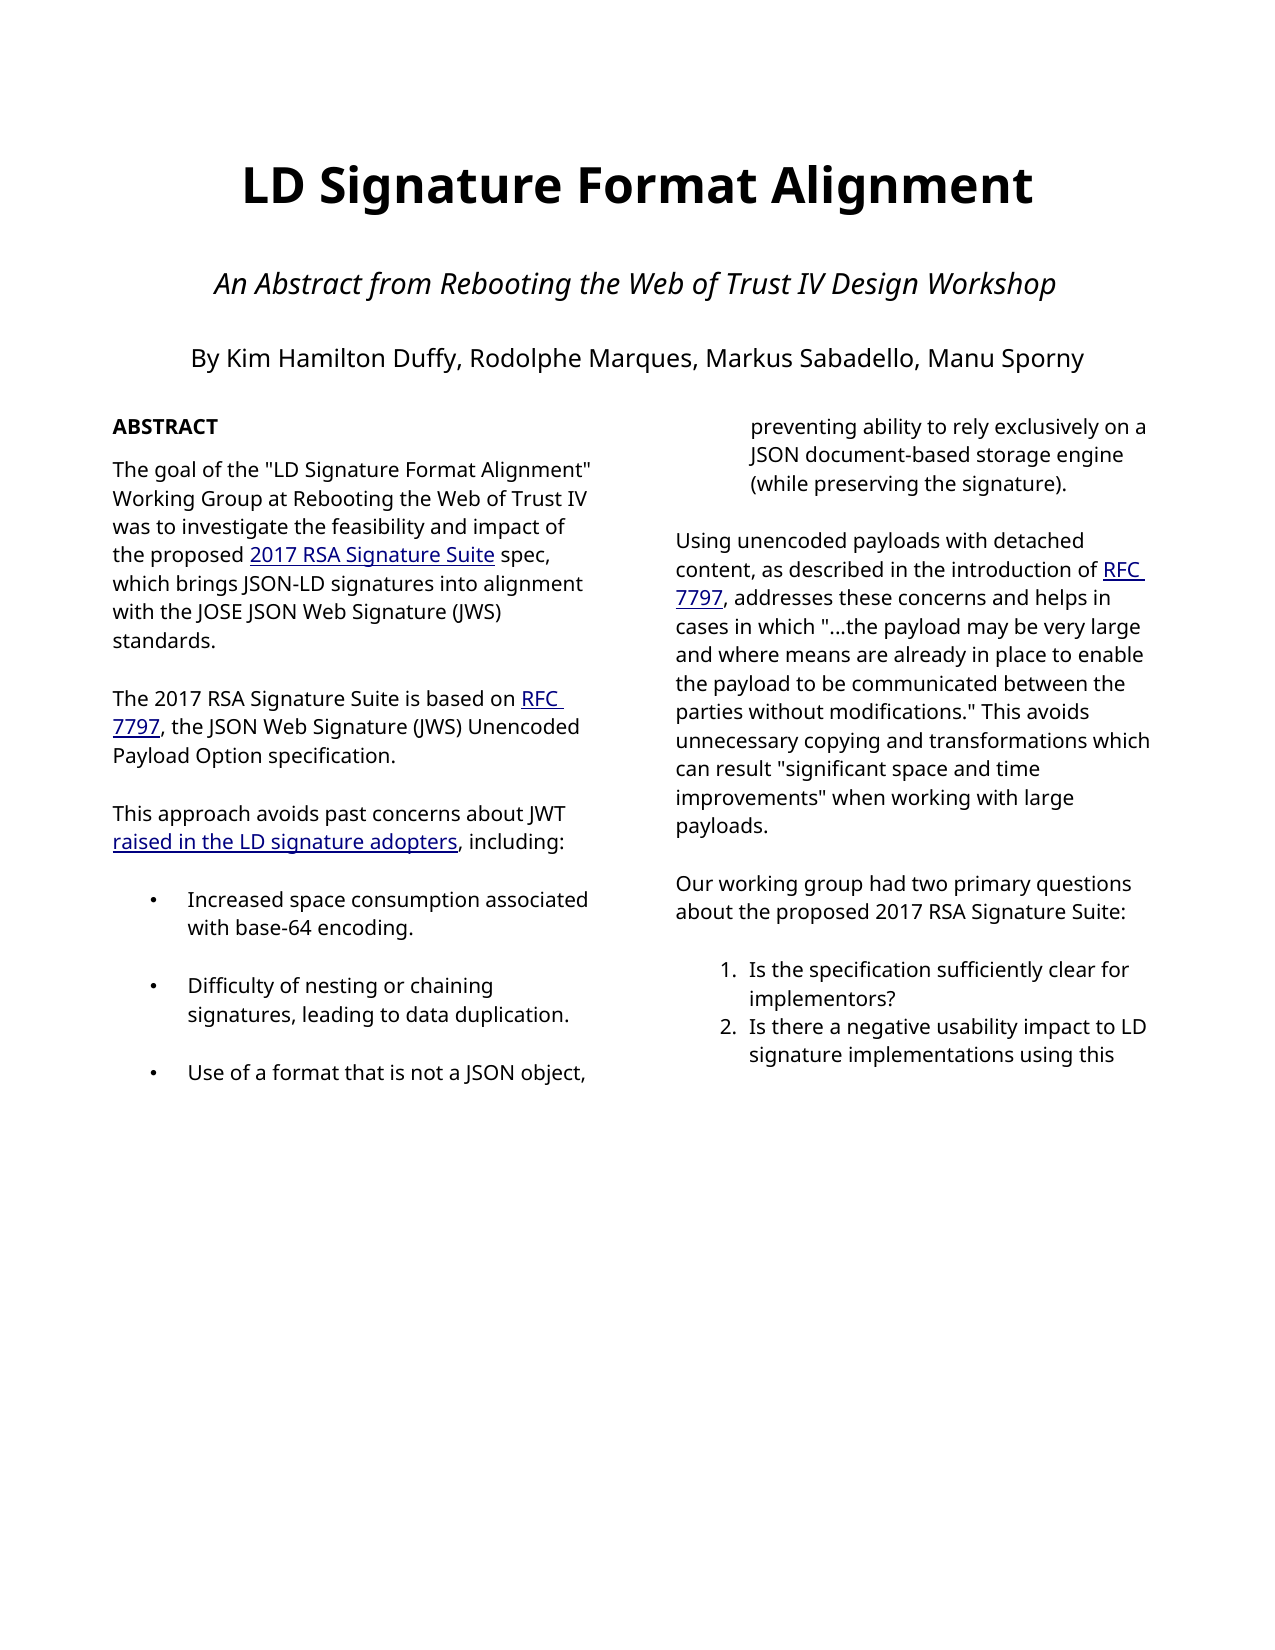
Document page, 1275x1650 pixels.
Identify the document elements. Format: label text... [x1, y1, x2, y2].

list Increased space consumption associated with base-64 encoding. [150, 885, 600, 942]
subtitle By Kim Hamilton Duffy, Rodolphe Marques, Markus Sabadello, Manu Sporny [112, 340, 1162, 374]
subtitle LD Signature Format Alignment [112, 150, 1162, 218]
list Is there a negative usability impact to LD signature implementations using this [719, 1012, 1162, 1069]
list Use of a format that is not a JSON object, [150, 1058, 600, 1086]
text This approach avoids past concerns about JWT raised in the LD signature adopters, including: [112, 799, 600, 856]
list preventing ability to rely exclusively on a JSON document-based storage engine (while preserving the signature). [713, 412, 1162, 497]
text Using unencoded payloads with detached content, as described in the introduction of RFC 7797, addresses these concerns and helps in cases in which "...the payload may be very large and where means are already in place to enable the payload to be communicated between the parties without modifications." This avoids unnecessary copying and transformations which can result "significant space and time improvements" when working with large payloads. [675, 527, 1162, 839]
text The 2017 RSA Signature Suite is based on RFC 7797, the JSON Web Signature (JWS) Unencoded Payload Option specification. [112, 684, 600, 769]
list Difficulty of nesting or chaining signatures, leading to data duplication. [150, 971, 600, 1028]
subtitle Abstract [112, 412, 600, 440]
list Is the specification sufficiently clear for implementors? [719, 955, 1162, 1012]
text Our working group had two primary questions about the proposed 2017 RSA Signature Suite: [675, 869, 1162, 926]
text The goal of the "LD Signature Format Alignment" Working Group at Rebooting the Web of Trust IV was to investigate the feasibility and impact of the proposed 2017 RSA Signature Suite spec, which brings JSON-LD signatures into alignment with the JOSE JSON Web Signature (JWS) standards. [112, 455, 600, 654]
subtitle An Abstract from Rebooting the Web of Trust IV Design Workshop [112, 263, 1162, 303]
